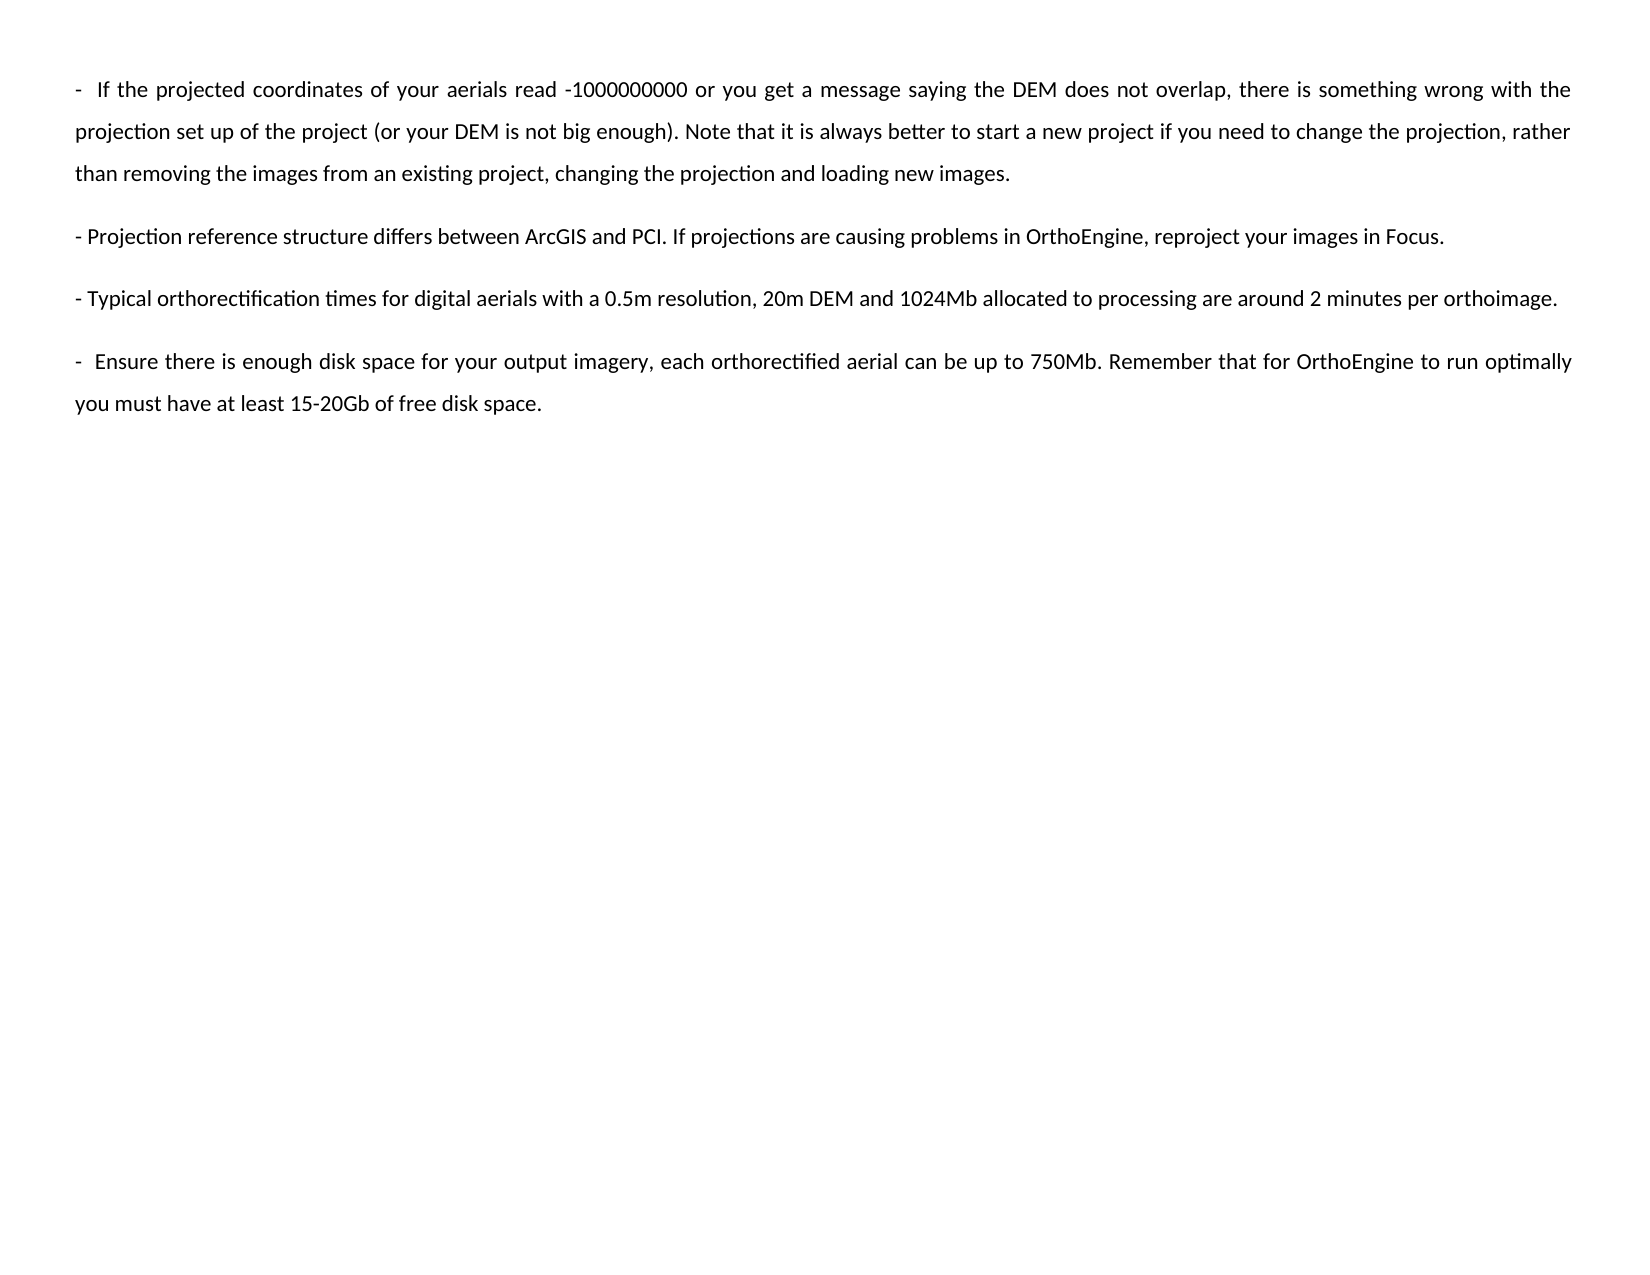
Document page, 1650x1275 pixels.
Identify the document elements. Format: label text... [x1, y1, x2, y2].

text - Typical orthorectification times for digital aerials with a 0.5m resolution, 20m DEM and 1024Mb allocated to processing are around 2 minutes per orthoimage. [75, 284, 1575, 313]
text - Ensure there is enough disk space for your output imagery, each orthorectified aerial can be up to 750Mb. Remember that for OrthoEngine to run optimally you must have at least 15-20Gb of free disk space. [75, 347, 1575, 417]
text - Projection reference structure differs between ArcGIS and PCI. If projections are causing problems in OrthoEngine, reproject your images in Focus. [75, 222, 1575, 250]
text - If the projected coordinates of your aerials read -1000000000 or you get a message saying the DEM does not overlap, there is something wrong with the projection set up of the project (or your DEM is not big enough). Note that it is always better to start a new project if you need to change the projection, rather than removing the images from an existing project, changing the projection and loading new images. [75, 75, 1575, 187]
